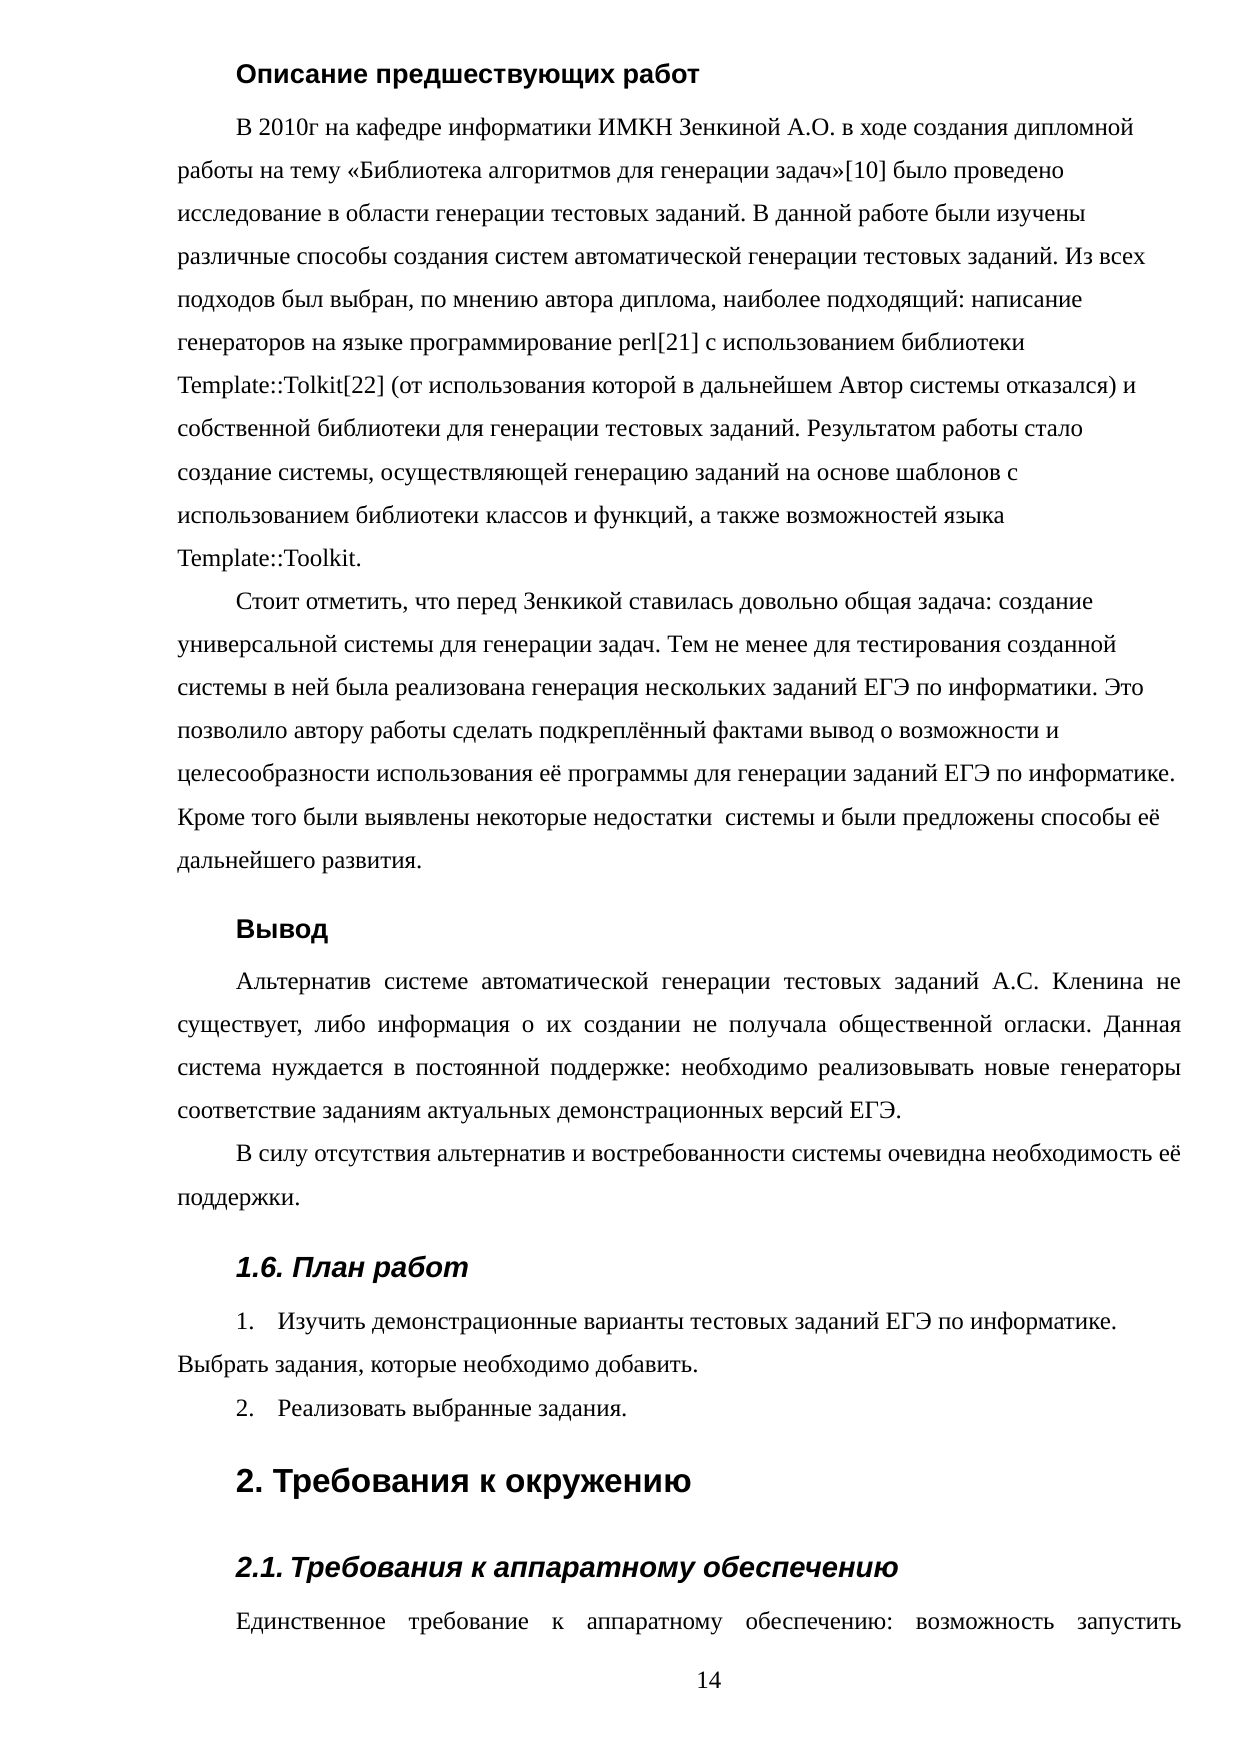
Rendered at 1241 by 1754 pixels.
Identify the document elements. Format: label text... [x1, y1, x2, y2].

list Реализовать выбранные задания. [177, 1393, 1182, 1421]
list Изучить демонстрационные варианты тестовых заданий ЕГЭ по информатике. Выбрать задания, которые необходимо добавить. [177, 1306, 1182, 1378]
text Единственное требование к аппаратному обеспечению: возможность запустить [177, 1606, 1182, 1635]
subtitle Описание предшествующих работ [177, 58, 1182, 90]
subtitle 1.6. План работ [177, 1250, 1182, 1283]
subtitle 2. Требования к окружению [177, 1461, 1182, 1499]
text В силу отсутствия альтернатив и востребованности системы очевидна необходимость её поддержки. [177, 1138, 1182, 1210]
subtitle Требования к аппаратному обеспечению [177, 1549, 1182, 1583]
text Стоит отметить, что перед Зенкикой ставилась довольно общая задача: создание универсальной системы для генерации задач. Тем не менее для тестирования созданной системы в ней была реализована генерация нескольких заданий ЕГЭ по информатики. Это позволило автору работы сделать подкреплённый фактами вывод о возможности и целесообразности использования её программы для генерации заданий ЕГЭ по информатике. Кроме того были выявлены некоторые недостатки системы и были предложены способы её дальнейшего развития. [177, 586, 1182, 873]
text В 2010г на кафедре информатики ИМКН Зенкиной А.О. в ходе создания дипломной работы на тему «Библиотека алгоритмов для генерации задач»[10] было проведено исследование в области генерации тестовых заданий. В данной работе были изучены различные способы создания систем автоматической генерации тестовых заданий. Из всех подходов был выбран, по мнению автора диплома, наиболее подходящий: написание генераторов на языке программирование perl[21] с использованием библиотеки Template::Tolkit[22] (от использования которой в дальнейшем Автор системы отказался) и собственной библиотеки для генерации тестовых заданий. Результатом работы стало создание системы, осуществляющей генерацию заданий на основе шаблонов с использованием библиотеки классов и функций, а также возможностей языка Template::Toolkit. [177, 112, 1182, 572]
text Альтернатив системе автоматической генерации тестовых заданий А.С. Кленина не существует, либо информация о их создании не получала общественной огласки. Данная система нуждается в постоянной поддержке: необходимо реализовывать новые генераторы соответствие заданиям актуальных демонстрационных версий ЕГЭ. [177, 966, 1182, 1124]
subtitle Вывод [177, 913, 1182, 944]
